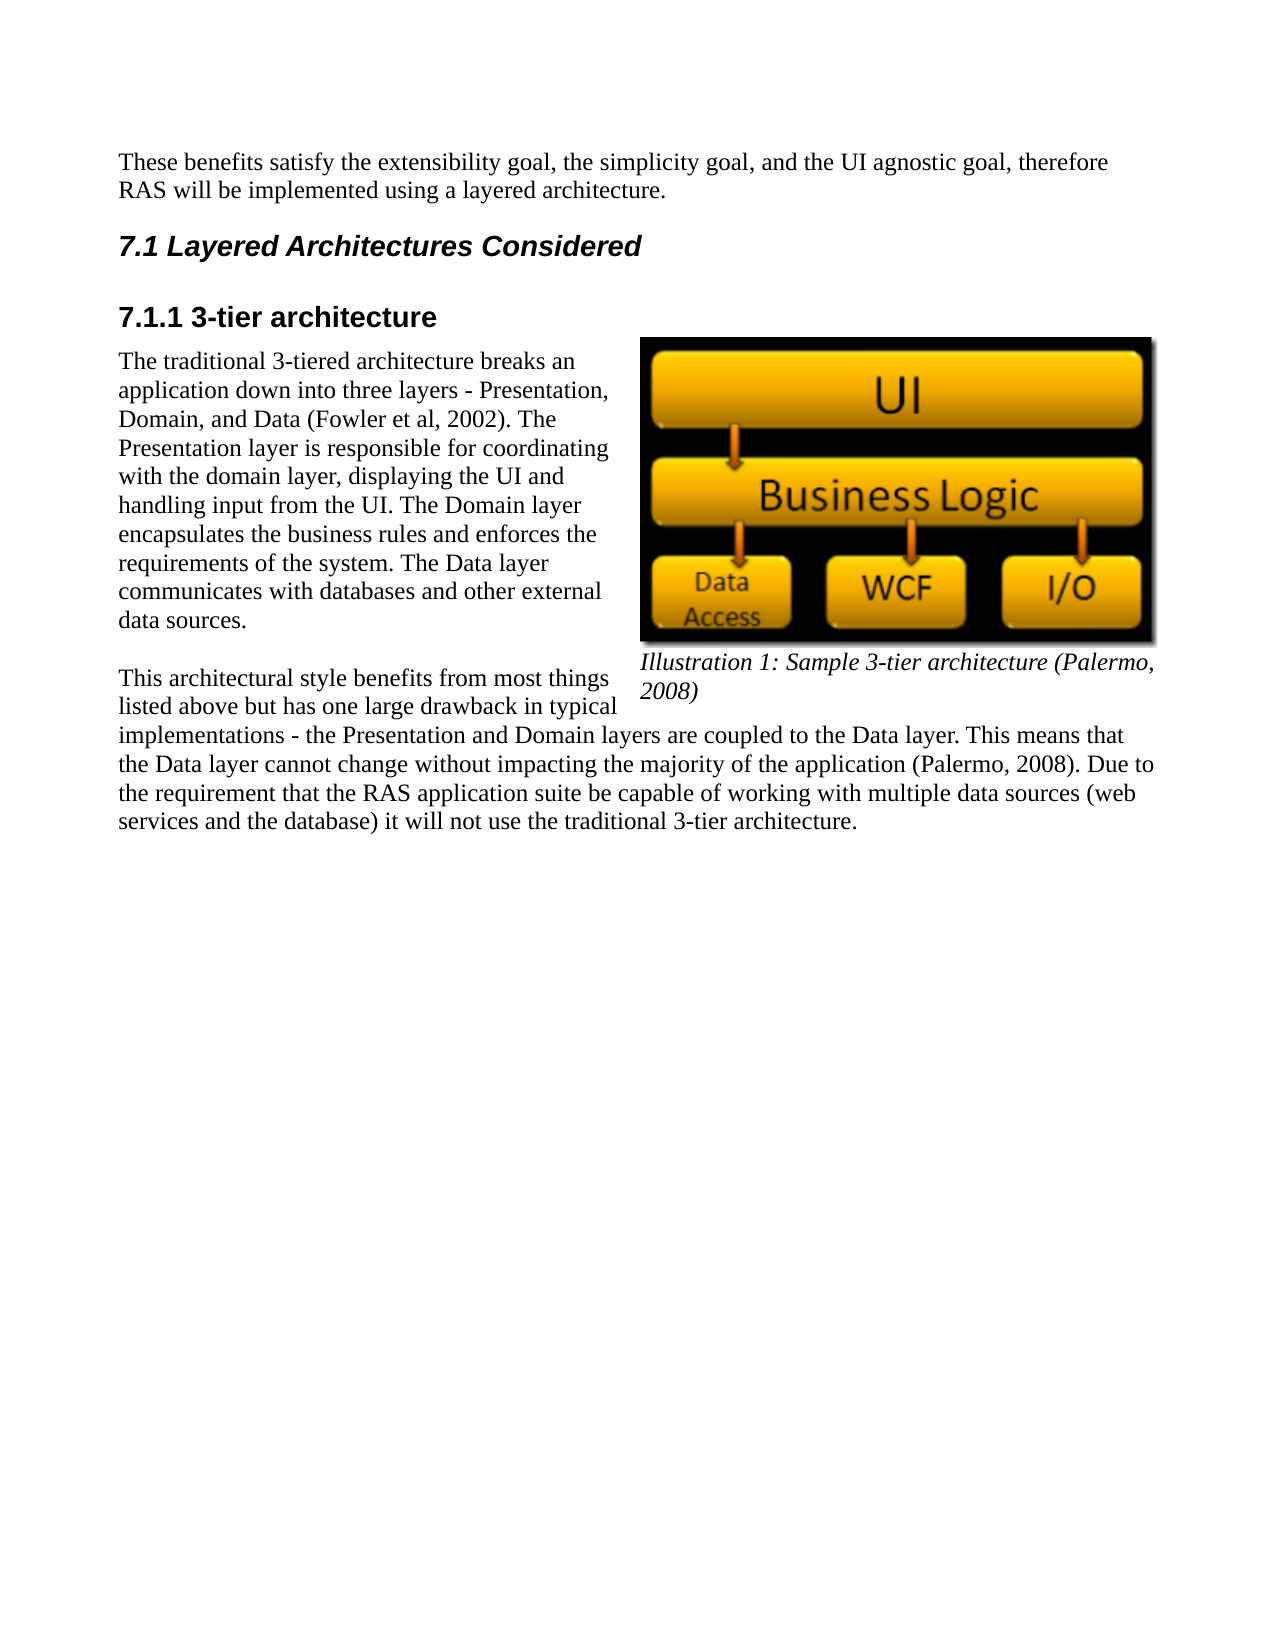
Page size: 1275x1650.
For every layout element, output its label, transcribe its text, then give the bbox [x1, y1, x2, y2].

text Illustration 1: Sample 3-tier architecture (Palermo, 2008) [640, 648, 1157, 705]
picture [640, 337, 1158, 648]
subtitle 7.1.1 3-tier architecture [118, 300, 1157, 337]
text This architectural style benefits from most things listed above but has one large drawback in typical implementations - the Presentation and Domain layers are coupled to the Data layer. This means that the Data layer cannot change without impacting the majority of the application (Palermo, 2008). Due to the requirement that the RAS application suite be capable of working with multiple data sources (web services and the database) it will not use the traditional 3-tier architecture. [118, 663, 1157, 835]
text These benefits satisfy the extensibility goal, the simplicity goal, and the UI agnostic goal, therefore RAS will be implemented using a layered architecture. [118, 147, 1157, 204]
text The traditional 3-tiered architecture breaks an application down into three layers - Presentation, Domain, and Data (Fowler et al, 2002). The Presentation layer is responsible for coordinating with the domain layer, displaying the UI and handling input from the UI. The Domain layer encapsulates the business rules and enforces the requirements of the system. The Data layer communicates with databases and other external data sources. [118, 346, 640, 634]
subtitle 7.1 Layered Architectures Considered [118, 229, 1157, 263]
